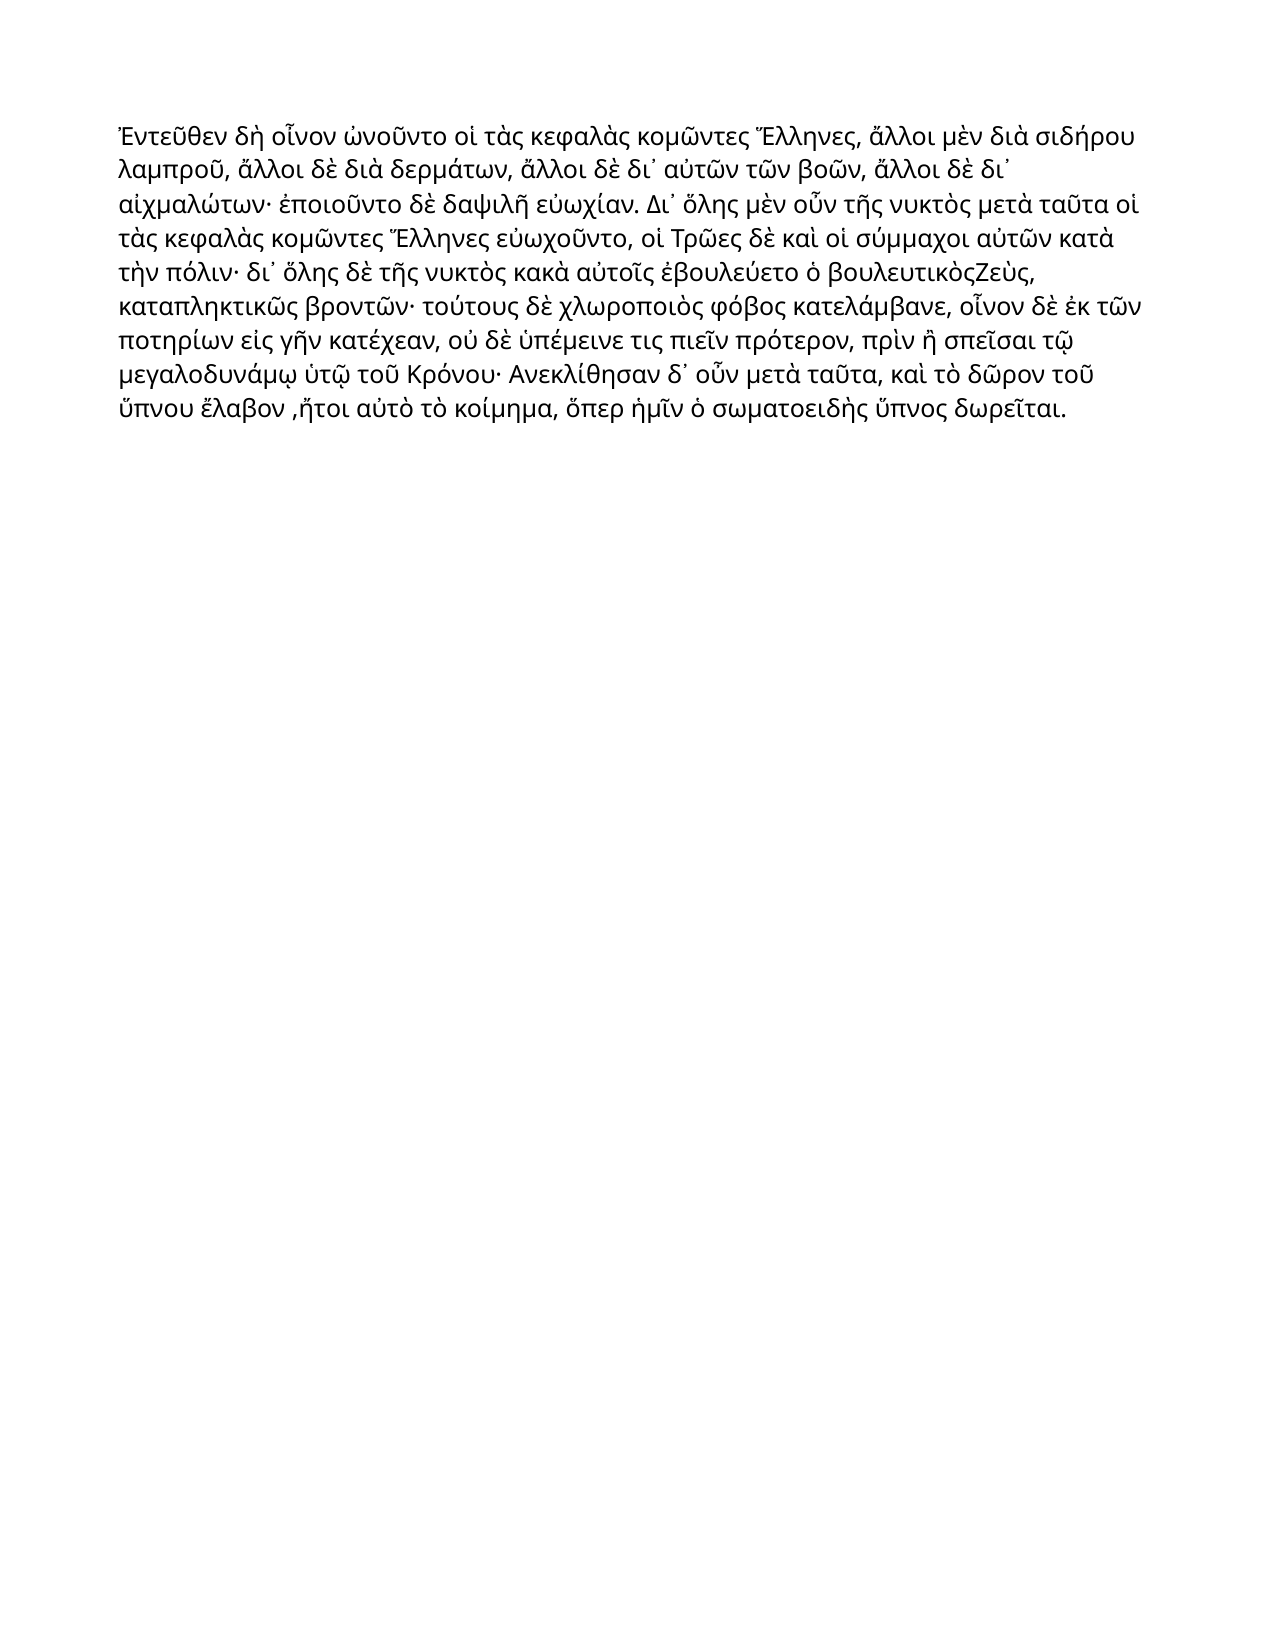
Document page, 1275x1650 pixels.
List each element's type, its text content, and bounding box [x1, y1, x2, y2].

text Ἐντεῦθεν δὴ οἶνον ὠνοῦντο οἱ τὰς κεφαλὰς κομῶντες Ἕλληνες, ἄλλοι μὲν διὰ σιδήρου λαμπροῦ, ἄλλοι δὲ διὰ δερμάτων, ἄλλοι δὲ δι᾽ αὐτῶν τῶν βοῶν, ἄλλοι δὲ δι᾿ αἰχμαλώτων· ἐποιοῦντο δὲ δαψιλῆ εὐωχίαν. Δι᾽ ὅλης μὲν οὖν τῆς νυκτὸς μετὰ ταῦτα οἱ τὰς κεφαλὰς κομῶντες Ἕλληνες εὐωχοῦντο, οἱ Τρῶες δὲ καὶ οἱ σύμμαχοι αὐτῶν κατὰ τὴν πόλιν· δι᾽ ὅλης δὲ τῆς νυκτὸς κακὰ αὐτοῖς ἐβουλεύετο ὁ βουλευτικὸςΖεὺς, καταπληκτικῶς βροντῶν· τούτους δὲ χλωροποιὸς φόβος κατελάμβανε, οἶνον δὲ ἐκ τῶν ποτηρίων εἰς γῆν κατέχεαν, οὐ δὲ ὑπέμεινε τις πιεῖν πρότερον, πρὶν ἢ σπεῖσαι τῷ μεγαλοδυνάμῳ ὑτῷ τοῦ Κρόνου· Ανεκλίθησαν δ᾽ οὖν μετὰ ταῦτα, καὶ τὸ δῶρον τοῦ ὕπνου ἔλαβον ,ἤτοι αὐτὸ τὸ κοίμημα, ὅπερ ἡμῖν ὁ σωματοειδὴς ὕπνος δωρεῖται. [118, 118, 1157, 425]
